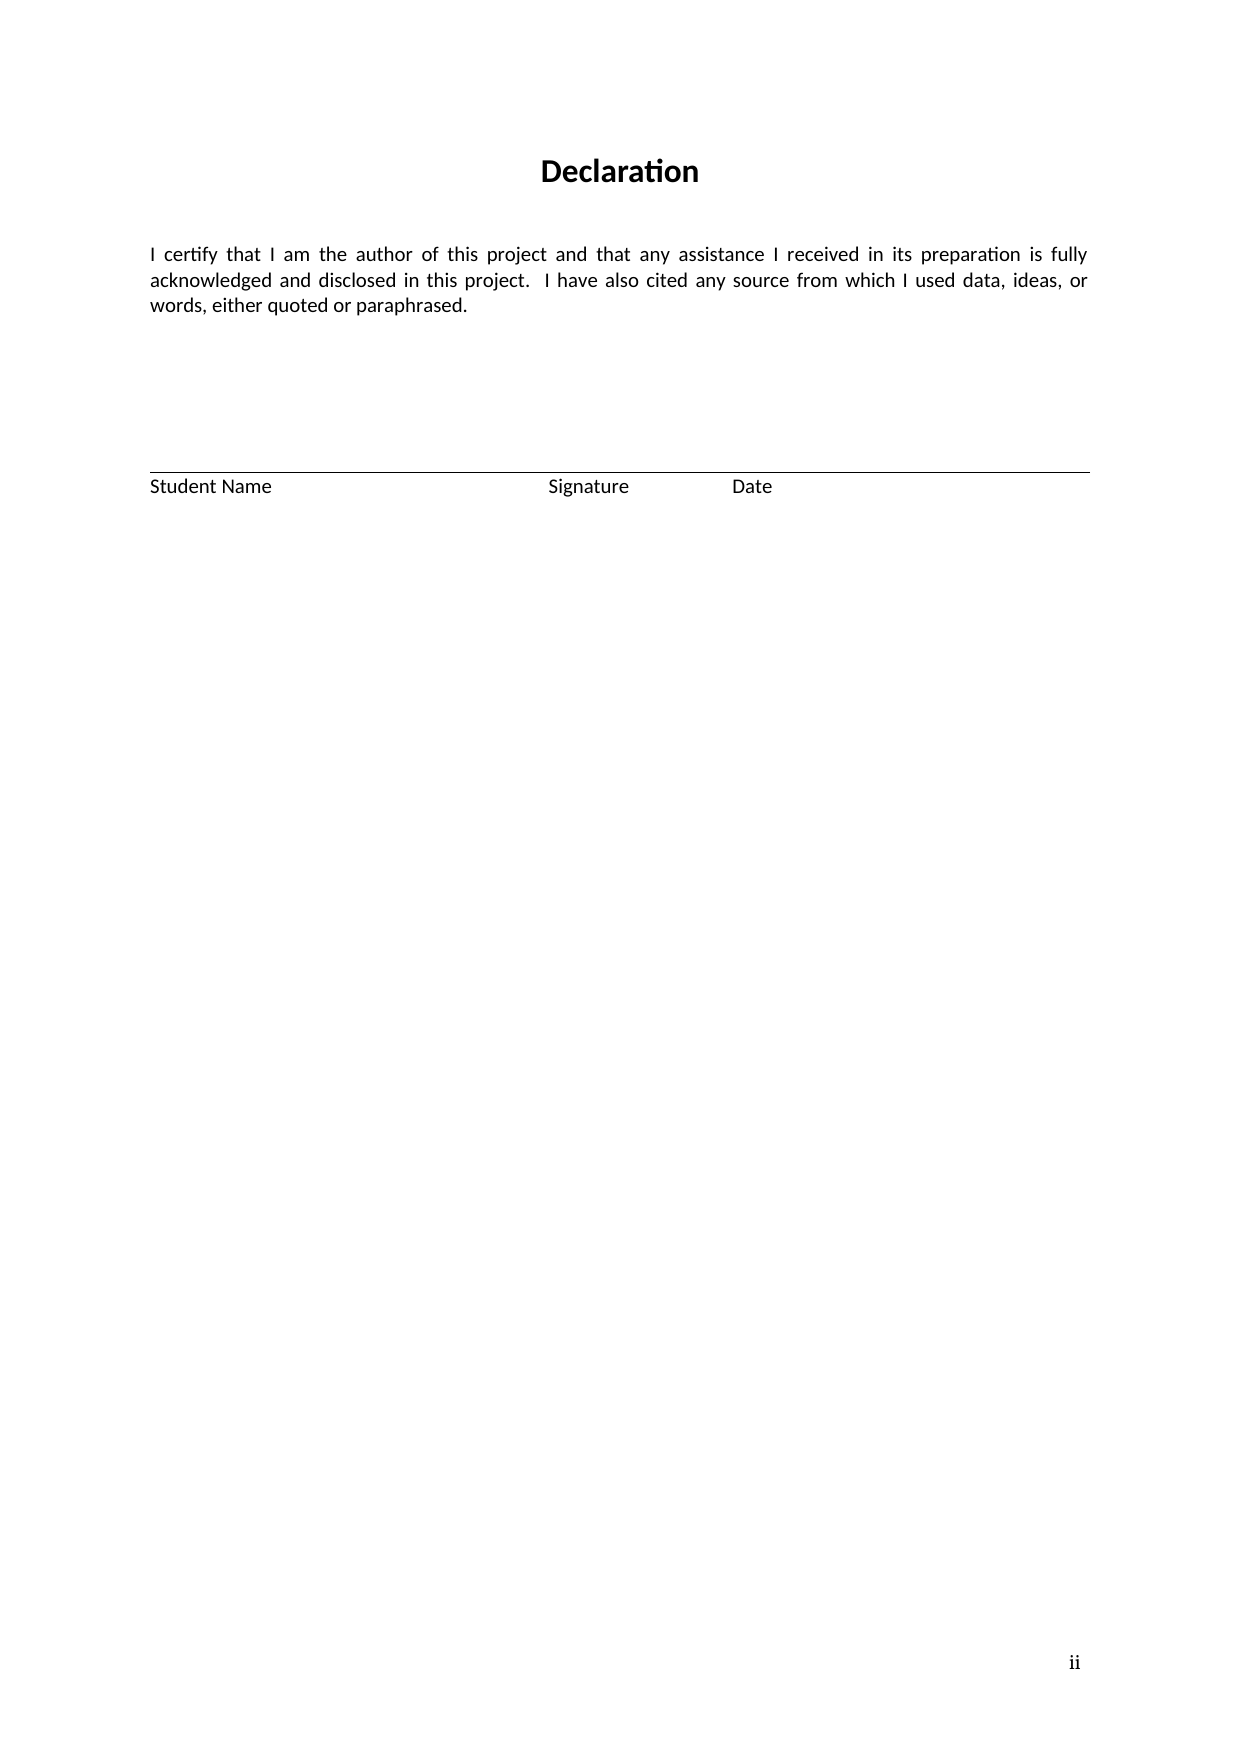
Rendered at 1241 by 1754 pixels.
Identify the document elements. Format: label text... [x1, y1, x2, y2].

subtitle Declaration [150, 150, 1090, 191]
text Student Name Signature Date [150, 473, 1090, 499]
text I certify that I am the author of this project and that any assistance I received in its preparation is fully acknowledged and disclosed in this project. I have also cited any source from which I used data, ideas, or words, either quoted or paraphrased. [150, 242, 1090, 318]
